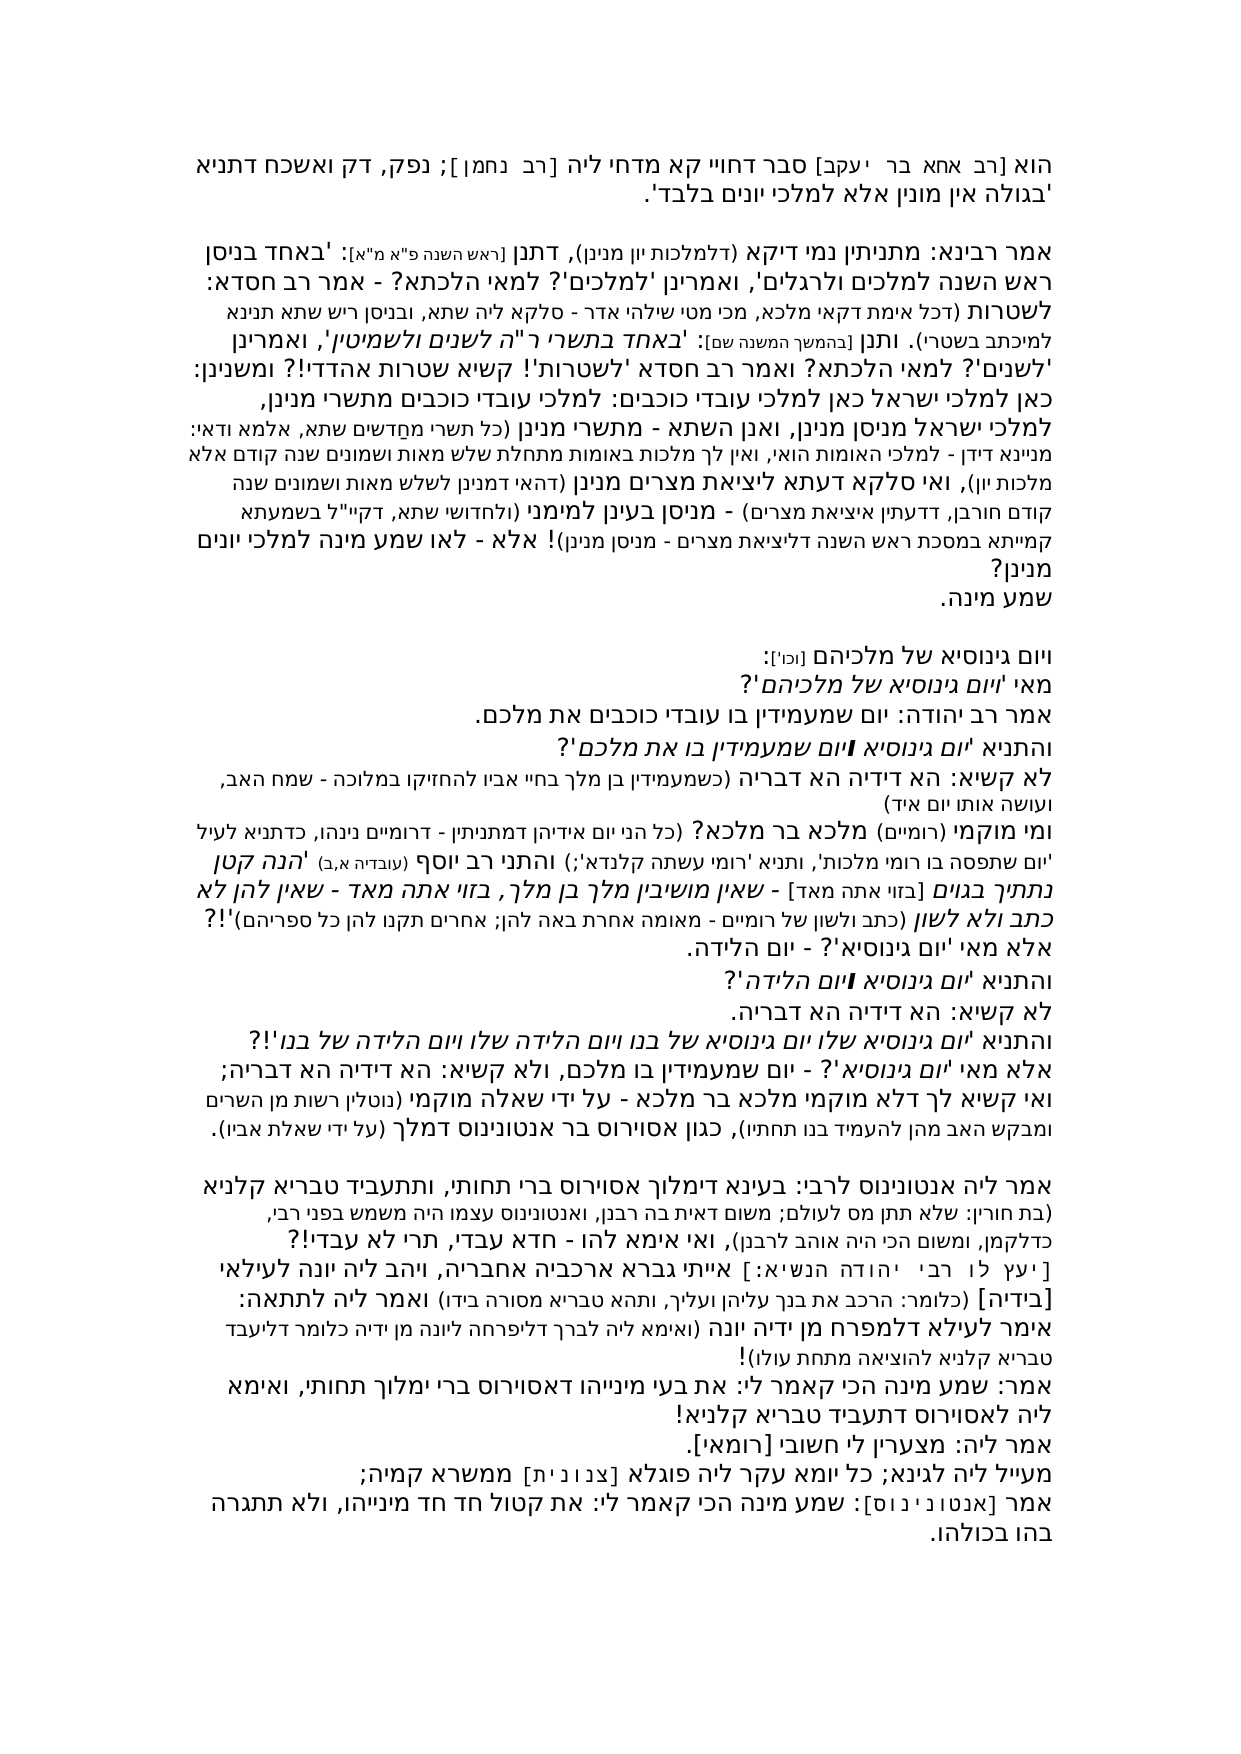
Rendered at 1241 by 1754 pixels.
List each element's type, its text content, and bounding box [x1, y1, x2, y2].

text הוא [רב אחא בר יעקב] סבר דחויי קא מדחי ליה [רב נחמן]; נפק, דק ואשכח דתניא 'בגולה אין מונין אלא למלכי יונים בלבד'. [187, 150, 1053, 209]
text [יעץ לו רבי יהודה הנשיא:] אייתי גברא ארכביה אחבריה, ויהב ליה יונה לעילאי [בידיה] (כלומר: הרכב את בנך עליהן ועליך, ותהא טבריא מסורה בידו) ואמר ליה לתתאה: אימר לעילא דלמפרח מן ידיה יונה (ואימא ליה לברך דליפרחה ליונה מן ידיה כלומר דליעבד טבריא קלניא להוציאה מתחת עולו)! [187, 1254, 1053, 1371]
text אמר ליה אנטונינוס לרבי: בעינא דימלוך אסוירוס ברי תחותי, ותתעביד טבריא קלניא (בת חורין: שלא תתן מס לעולם; משום דאית בה רבנן, ואנטונינוס עצמו היה משמש בפני רבי, כדלקמן, ומשום הכי היה אוהב לרבנן), ואי אימא להו - חדא עבדי, תרי לא עבדי!? [187, 1171, 1053, 1254]
text אמר: שמע מינה הכי קאמר לי: את בעי מינייהו דאסוירוס ברי ימלוך תחותי, ואימא ליה לאסוירוס דתעביד טבריא קלניא! [187, 1371, 1053, 1430]
text אלא מאי 'יום גינוסיא'? - יום שמעמידין בו מלכם, ולא קשיא: הא דידיה הא דבריה; ואי קשיא לך דלא מוקמי מלכא בר מלכא - על ידי שאלה מוקמי (נוטלין רשות מן השרים ומבקש האב מהן להעמיד בנו תחתיו), כגון אסוירוס בר אנטונינוס דמלך (על ידי שאלת אביו). [187, 1055, 1053, 1143]
text והתניא 'יום גינוסיא שלו יום גינוסיא של בנו ויום הלידה שלו ויום הלידה של בנו'!? [187, 1026, 1053, 1055]
text מעייל ליה לגינא; כל יומא עקר ליה פוגלא [צנונית] ממשרא קמיה; [187, 1459, 1053, 1488]
text אמר רב יהודה: יום שמעמידין בו עובדי כוכבים את מלכם. [187, 700, 1053, 729]
text ומי מוקמי (רומיים) מלכא בר מלכא? (כל הני יום אידיהן דמתניתין - דרומיים נינהו, כדתניא לעיל 'יום שתפסה בו רומי מלכות', ותניא 'רומי עשתה קלנדא';) והתני רב יוסף (עובדיה א,ב) 'הנה קטן נתתיך בגוים [בזוי אתה מאד] - שאין מושיבין מלך בן מלך, בזוי אתה מאד - שאין להן לא כתב ולא לשון (כתב ולשון של רומיים - מאומה אחרת באה להן; אחרים תקנו להן כל ספריהם)'!? [187, 817, 1053, 933]
text לא קשיא: הא דידיה הא דבריה. [187, 997, 1053, 1026]
text ויום גינוסיא של מלכיהם [וכו']: [187, 642, 1053, 671]
text שמע מינה. [187, 584, 1053, 613]
text אמר רבינא: מתניתין נמי דיקא (דלמלכות יון מנינן), דתנן [ראש השנה פ"א מ"א]: 'באחד בניסן ראש השנה למלכים ולרגלים', ואמרינן 'למלכים'? למאי הלכתא? - אמר רב חסדא: לשטרות (דכל אימת דקאי מלכא, מכי מטי שילהי אדר - סלקא ליה שתא, ובניסן ריש שתא תנינא למיכתב בשטרי). ותנן [בהמשך המשנה שם]: 'באחד בתשרי ר"ה לשנים ולשמיטין', ואמרינן 'לשנים'? למאי הלכתא? ואמר רב חסדא 'לשטרות'! קשיא שטרות אהדדי!? ומשנינן: כאן למלכי ישראל כאן למלכי עובדי כוכבים: למלכי עובדי כוכבים מתשרי מנינן, למלכי ישראל מניסן מנינן, ואנן השתא - מתשרי מנינן (כל תשרי מחַדשים שתא, אלמא ודאי: מניינא דידן - למלכי האומות הואי, ואין לך מלכות באומות מתחלת שלש מאות ושמונים שנה קודם אלא מלכות יון), ואי סלקא דעתא ליציאת מצרים מנינן (דהאי דמנינן לשלש מאות ושמונים שנה קודם חורבן, דדעתין איציאת מצרים) - מניסן בעינן למימני (ולחדושי שתא, דקיי"ל בשמעתא קמייתא במסכת ראש השנה דליציאת מצרים - מניסן מנינן)! אלא - לאו שמע מינה למלכי יונים מנינן? [187, 237, 1053, 584]
text לא קשיא: הא דידיה הא דבריה (כשמעמידין בן מלך בחיי אביו להחזיקו במלוכה - שמח האב, ועושה אותו יום איד) [187, 763, 1053, 817]
text אמר [אנטונינוס]: שמע מינה הכי קאמר לי: את קטול חד חד מינייהו, ולא תתגרה בהו בכולהו. [187, 1488, 1053, 1547]
text אמר ליה: מצערין לי חשובי [רומאי]. [187, 1430, 1053, 1459]
text אלא מאי 'יום גינוסיא'? - יום הלידה. [187, 933, 1053, 963]
text והתניא 'יום גינוסיא ויום שמעמידין בו את מלכם'? [187, 729, 1053, 763]
text מאי 'ויום גינוסיא של מלכיהם'? [187, 671, 1053, 700]
text והתניא 'יום גינוסיא ויום הלידה'? [187, 963, 1053, 997]
